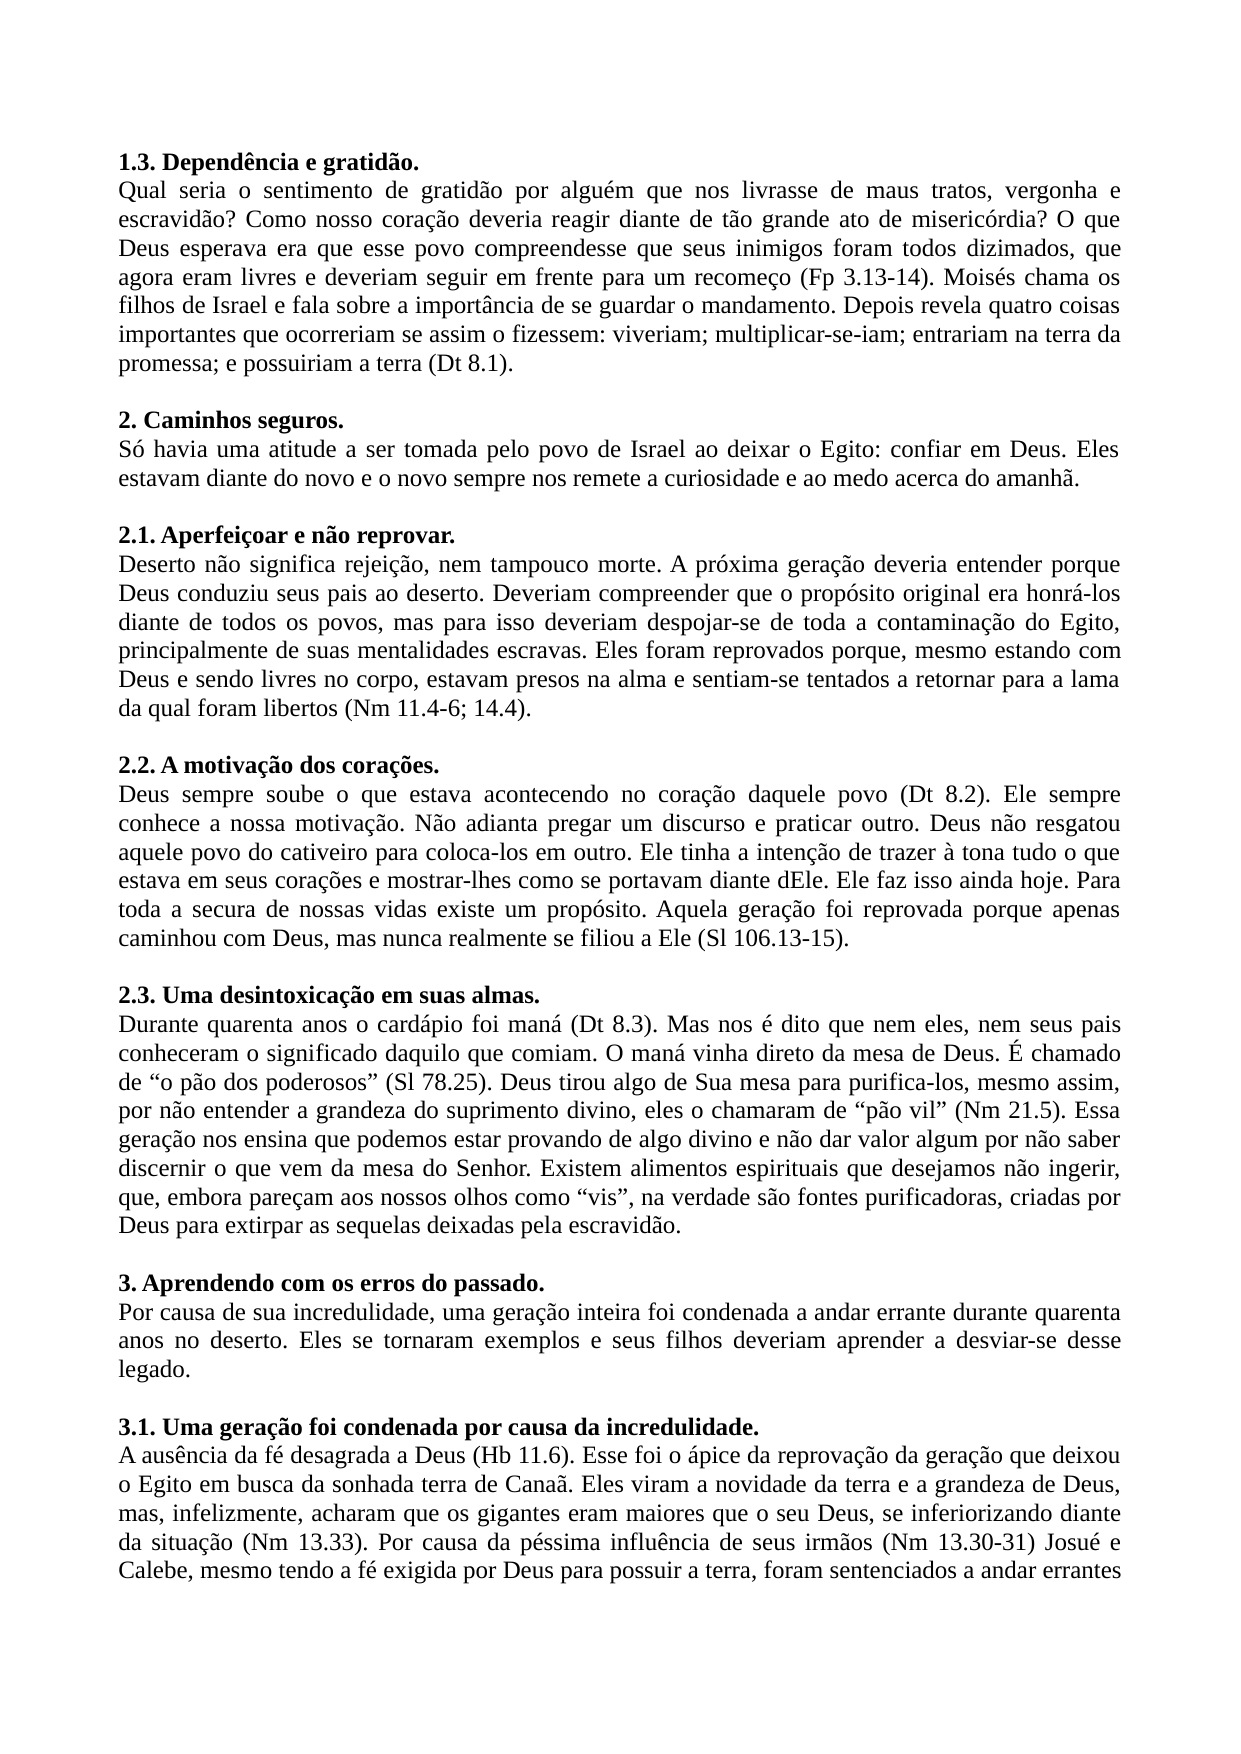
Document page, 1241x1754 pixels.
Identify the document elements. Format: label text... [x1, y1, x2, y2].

text Só havia uma atitude a ser tomada pelo povo de Israel ao deixar o Egito: confiar em Deus. Eles estavam diante do novo e o novo sempre nos remete a curiosidade e ao medo acerca do amanhã. [118, 434, 1122, 492]
text Deserto não significa rejeição, nem tampouco morte. A próxima geração deveria entender porque Deus conduziu seus pais ao deserto. Deveriam compreender que o propósito original era honrá-los diante de todos os povos, mas para isso deveriam despojar-se de toda a contaminação do Egito, principalmente de suas mentalidades escravas. Eles foram reprovados porque, mesmo estando com Deus e sendo livres no corpo, estavam presos na alma e sentiam-se tentados a retornar para a lama da qual foram libertos (Nm 11.4-6; 14.4). [118, 549, 1122, 722]
text 2.3. Uma desintoxicação em suas almas. [118, 981, 1122, 1009]
text 2.1. Aperfeiçoar e não reprovar. [118, 521, 1122, 549]
text Qual seria o sentimento de gratidão por alguém que nos livrasse de maus tratos, vergonha e escravidão? Como nosso coração deveria reagir diante de tão grande ato de misericórdia? O que Deus esperava era que esse povo compreendesse que seus inimigos foram todos dizimados, que agora eram livres e deveriam seguir em frente para um recomeço (Fp 3.13-14). Moisés chama os filhos de Israel e fala sobre a importância de se guardar o mandamento. Depois revela quatro coisas importantes que ocorreriam se assim o fizessem: viveriam; multiplicar-se-iam; entrariam na terra da promessa; e possuiriam a terra (Dt 8.1). [118, 176, 1122, 377]
text Deus sempre soube o que estava acontecendo no coração daquele povo (Dt 8.2). Ele sempre conhece a nossa motivação. Não adianta pregar um discurso e praticar outro. Deus não resgatou aquele povo do cativeiro para coloca-los em outro. Ele tinha a intenção de trazer à tona tudo o que estava em seus corações e mostrar-lhes como se portavam diante dEle. Ele faz isso ainda hoje. Para toda a secura de nossas vidas existe um propósito. Aquela geração foi reprovada porque apenas caminhou com Deus, mas nunca realmente se filiou a Ele (Sl 106.13-15). [118, 779, 1122, 952]
text 2.2. A motivação dos corações. [118, 751, 1122, 779]
text Por causa de sua incredulidade, uma geração inteira foi condenada a andar errante durante quarenta anos no deserto. Eles se tornaram exemplos e seus filhos deveriam aprender a desviar-se desse legado. [118, 1297, 1122, 1383]
text Durante quarenta anos o cardápio foi maná (Dt 8.3). Mas nos é dito que nem eles, nem seus pais conheceram o significado daquilo que comiam. O maná vinha direto da mesa de Deus. É chamado de “o pão dos poderosos” (Sl 78.25). Deus tirou algo de Sua mesa para purifica-los, mesmo assim, por não entender a grandeza do suprimento divino, eles o chamaram de “pão vil” (Nm 21.5). Essa geração nos ensina que podemos estar provando de algo divino e não dar valor algum por não saber discernir o que vem da mesa do Senhor. Existem alimentos espirituais que desejamos não ingerir, que, embora pareçam aos nossos olhos como “vis”, na verdade são fontes purificadoras, criadas por Deus para extirpar as sequelas deixadas pela escravidão. [118, 1009, 1122, 1239]
text 1.3. Dependência e gratidão. [118, 147, 1122, 176]
text 2. Caminhos seguros. [118, 406, 1122, 434]
text 3.1. Uma geração foi condenada por causa da incredulidade. [118, 1412, 1122, 1441]
text A ausência da fé desagrada a Deus (Hb 11.6). Esse foi o ápice da reprovação da geração que deixou o Egito em busca da sonhada terra de Canaã. Eles viram a novidade da terra e a grandeza de Deus, mas, infelizmente, acharam que os gigantes eram maiores que o seu Deus, se inferiorizando diante da situação (Nm 13.33). Por causa da péssima influência de seus irmãos (Nm 13.30-31) Josué e Calebe, mesmo tendo a fé exigida por Deus para possuir a terra, foram sentenciados a andar errantes [118, 1441, 1122, 1584]
text 3. Aprendendo com os erros do passado. [118, 1268, 1122, 1297]
